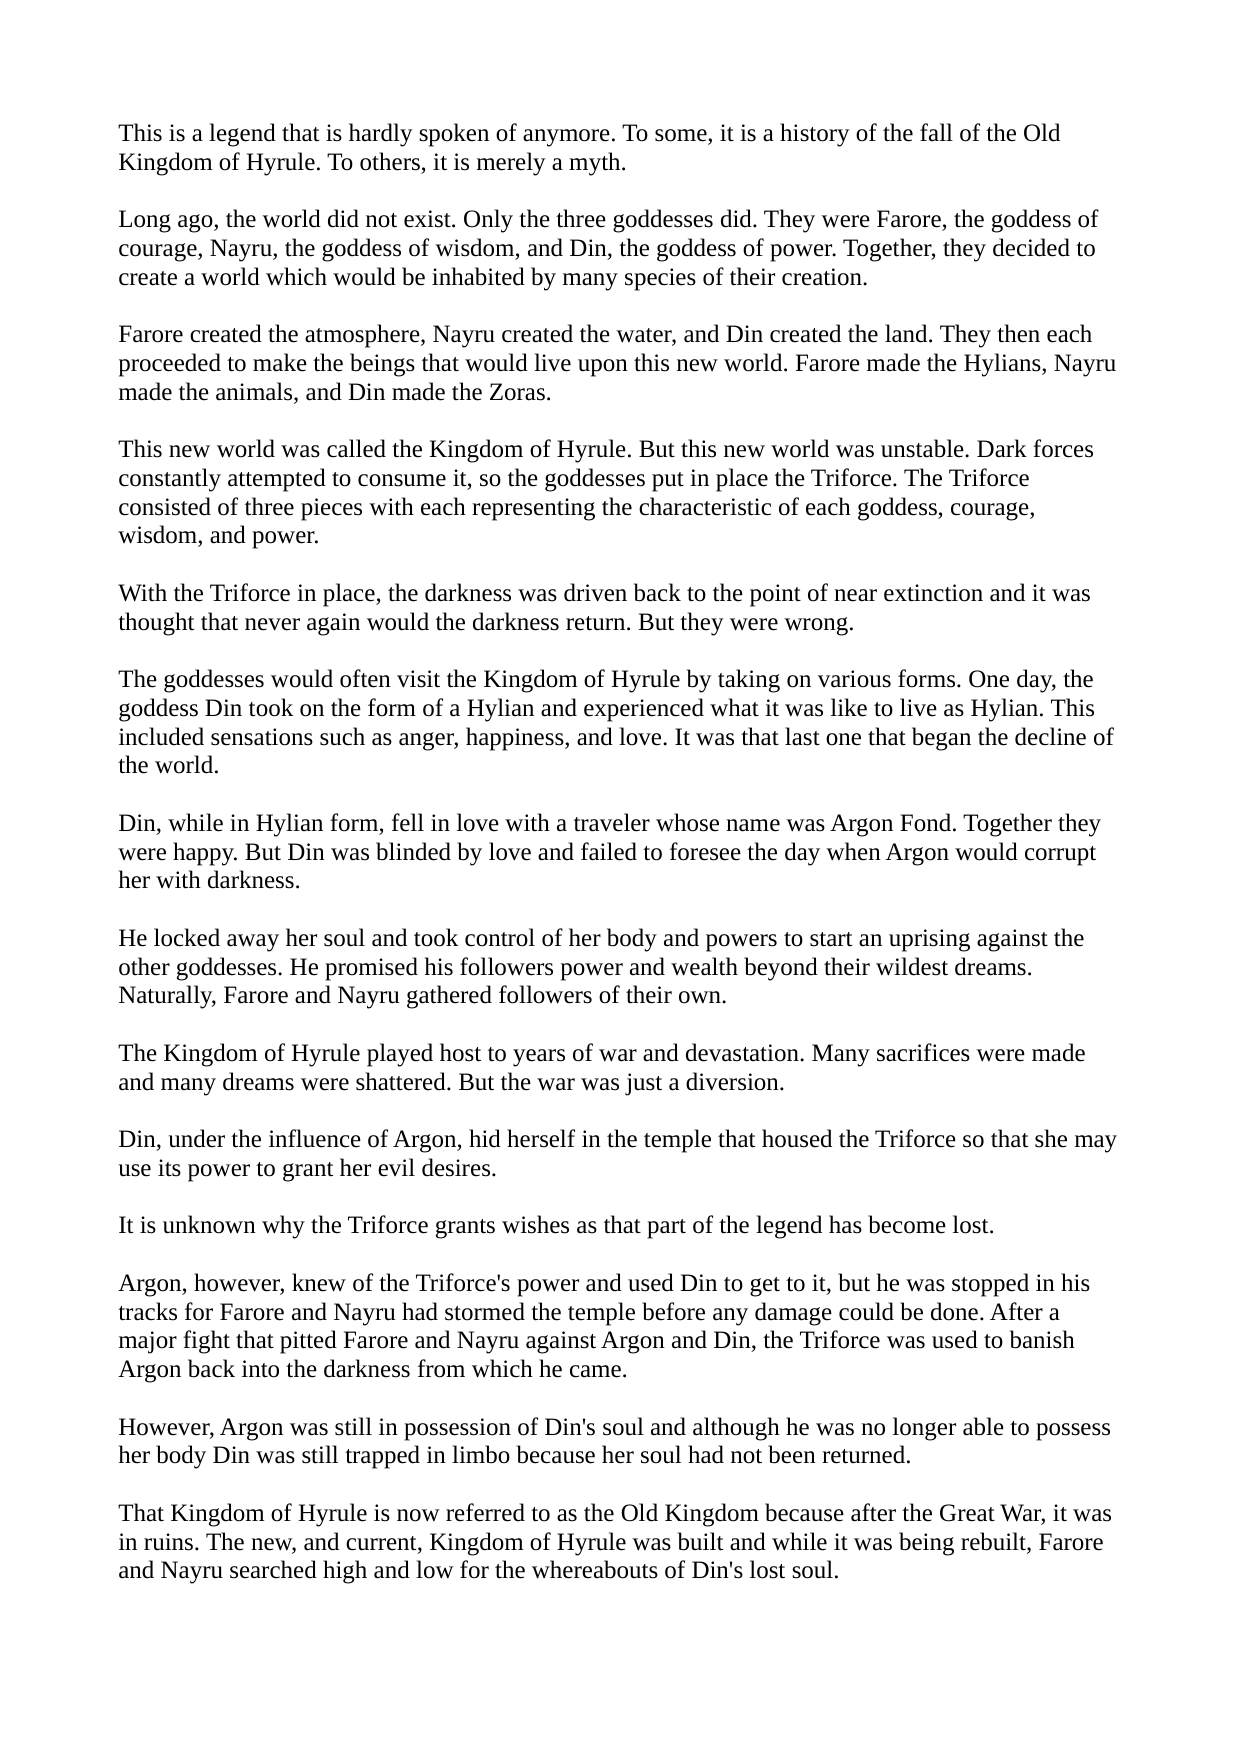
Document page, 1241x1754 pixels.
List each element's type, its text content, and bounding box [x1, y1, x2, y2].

text Din, while in Hylian form, fell in love with a traveler whose name was Argon Fond. Together they were happy. But Din was blinded by love and failed to foresee the day when Argon would corrupt her with darkness. [118, 808, 1122, 894]
text Long ago, the world did not exist. Only the three goddesses did. They were Farore, the goddess of courage, Nayru, the goddess of wisdom, and Din, the goddess of power. Together, they decided to create a world which would be inhabited by many species of their creation. [118, 204, 1122, 291]
text However, Argon was still in possession of Din's soul and although he was no longer able to possess her body Din was still trapped in limbo because her soul had not been returned. [118, 1412, 1122, 1469]
text This new world was called the Kingdom of Hyrule. But this new world was unstable. Dark forces constantly attempted to consume it, so the goddesses put in place the Triforce. The Triforce consisted of three pieces with each representing the characteristic of each goddess, courage, wisdom, and power. [118, 434, 1122, 549]
text Din, under the influence of Argon, hid herself in the temple that housed the Triforce so that she may use its power to grant her evil desires. [118, 1124, 1122, 1182]
text The goddesses would often visit the Kingdom of Hyrule by taking on various forms. One day, the goddess Din took on the form of a Hylian and experienced what it was like to live as Hylian. This included sensations such as anger, happiness, and love. It was that last one that began the decline of the world. [118, 664, 1122, 779]
text With the Triforce in place, the darkness was driven back to the point of near extinction and it was thought that never again would the darkness return. But they were wrong. [118, 578, 1122, 636]
text That Kingdom of Hyrule is now referred to as the Old Kingdom because after the Great War, it was in ruins. The new, and current, Kingdom of Hyrule was built and while it was being rebuilt, Farore and Nayru searched high and low for the whereabouts of Din's lost soul. [118, 1498, 1122, 1584]
text It is unknown why the Triforce grants wishes as that part of the legend has become lost. [118, 1211, 1122, 1239]
text Farore created the atmosphere, Nayru created the water, and Din created the land. They then each proceeded to make the beings that would live upon this new world. Farore made the Hylians, Nayru made the animals, and Din made the Zoras. [118, 319, 1122, 406]
text Argon, however, knew of the Triforce's power and used Din to get to it, but he was stopped in his tracks for Farore and Nayru had stormed the temple before any damage could be done. After a major fight that pitted Farore and Nayru against Argon and Din, the Triforce was used to banish Argon back into the darkness from which he came. [118, 1268, 1122, 1383]
text The Kingdom of Hyrule played host to years of war and devastation. Many sacrifices were made and many dreams were shattered. But the war was just a diversion. [118, 1038, 1122, 1096]
text This is a legend that is hardly spoken of anymore. To some, it is a history of the fall of the Old Kingdom of Hyrule. To others, it is merely a myth. [118, 118, 1122, 176]
text He locked away her soul and took control of her body and powers to start an uprising against the other goddesses. He promised his followers power and wealth beyond their wildest dreams. Naturally, Farore and Nayru gathered followers of their own. [118, 923, 1122, 1009]
